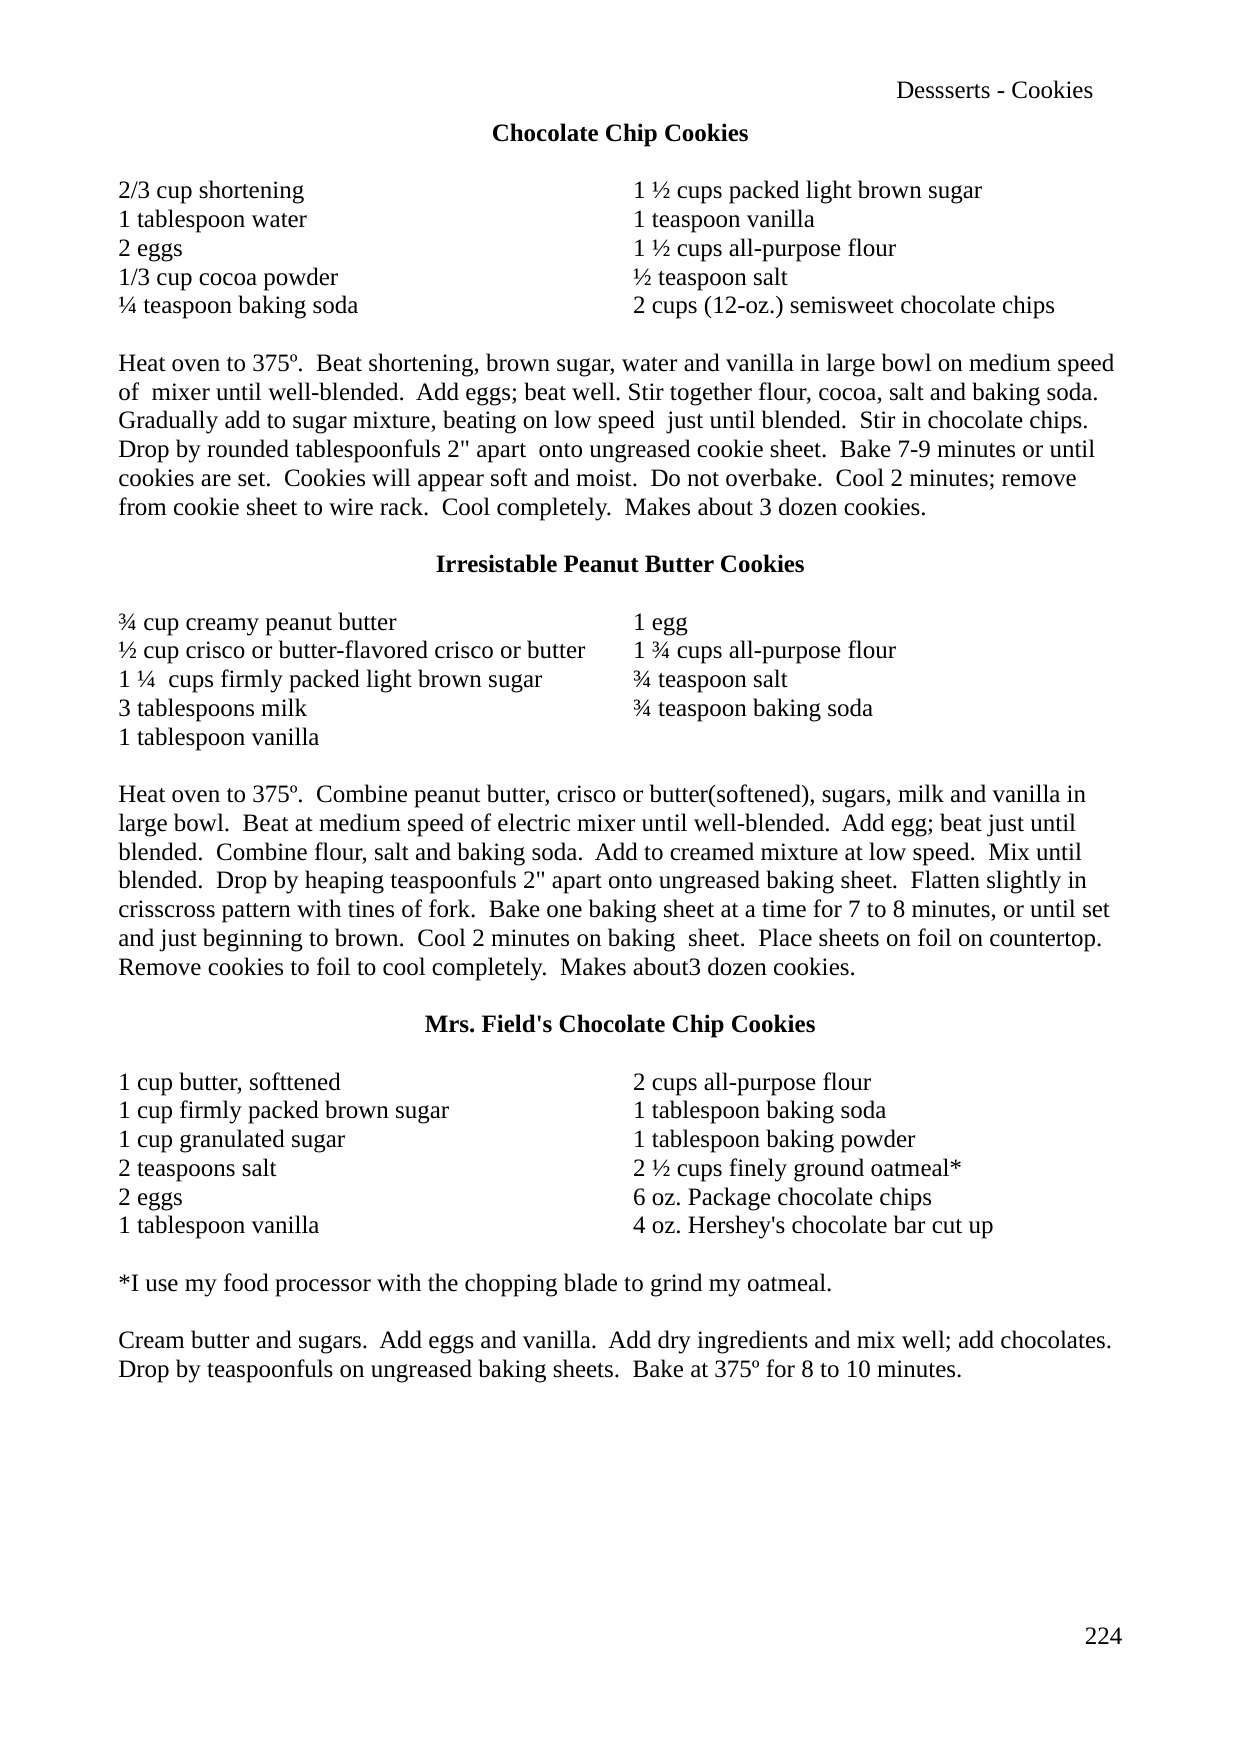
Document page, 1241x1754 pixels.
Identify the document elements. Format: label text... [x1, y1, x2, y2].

text Mrs. Field's Chocolate Chip Cookies [118, 1009, 1122, 1038]
text Heat oven to 375º. Beat shortening, brown sugar, water and vanilla in large bowl on medium speed of mixer until well-blended. Add eggs; beat well. Stir together flour, cocoa, salt and baking soda. Gradually add to sugar mixture, beating on low speed just until blended. Stir in chocolate chips. Drop by rounded tablespoonfuls 2" apart onto ungreased cookie sheet. Bake 7-9 minutes or until cookies are set. Cookies will appear soft and moist. Do not overbake. Cool 2 minutes; remove from cookie sheet to wire rack. Cool completely. Makes about 3 dozen cookies. [118, 348, 1122, 521]
text *I use my food processor with the chopping blade to grind my oatmeal. [118, 1268, 1122, 1297]
text Irresistable Peanut Butter Cookies [118, 549, 1122, 578]
text 1 ¼ cups firmly packed light brown sugar ¾ teaspoon salt [118, 664, 1122, 693]
text 2 teaspoons salt 2 ½ cups finely ground oatmeal* [118, 1153, 1122, 1182]
text 2 eggs 6 oz. Package chocolate chips [118, 1182, 1122, 1211]
text 1 tablespoon water 1 teaspoon vanilla [118, 204, 1122, 233]
text 1 tablespoon vanilla [118, 722, 1122, 751]
text ¼ teaspoon baking soda 2 cups (12-oz.) semisweet chocolate chips [118, 291, 1122, 319]
text 1/3 cup cocoa powder ½ teaspoon salt [118, 262, 1122, 291]
text ½ cup crisco or butter-flavored crisco or butter 1 ¾ cups all-purpose flour [118, 636, 1122, 664]
text 1 cup firmly packed brown sugar 1 tablespoon baking soda [118, 1096, 1122, 1124]
text Heat oven to 375º. Combine peanut butter, crisco or butter(softened), sugars, milk and vanilla in large bowl. Beat at medium speed of electric mixer until well-blended. Add egg; beat just until blended. Combine flour, salt and baking soda. Add to creamed mixture at low speed. Mix until blended. Drop by heaping teaspoonfuls 2" apart onto ungreased baking sheet. Flatten slightly in crisscross pattern with tines of fork. Bake one baking sheet at a time for 7 to 8 minutes, or until set and just beginning to brown. Cool 2 minutes on baking sheet. Place sheets on foil on countertop. Remove cookies to foil to cool completely. Makes about3 dozen cookies. [118, 779, 1122, 981]
text 3 tablespoons milk ¾ teaspoon baking soda [118, 693, 1122, 722]
text 2/3 cup shortening 1 ½ cups packed light brown sugar [118, 176, 1122, 204]
text 2 eggs 1 ½ cups all-purpose flour [118, 233, 1122, 262]
text 1 cup granulated sugar 1 tablespoon baking powder [118, 1124, 1122, 1153]
text Cream butter and sugars. Add eggs and vanilla. Add dry ingredients and mix well; add chocolates. Drop by teaspoonfuls on ungreased baking sheets. Bake at 375º for 8 to 10 minutes. [118, 1326, 1122, 1383]
text ¾ cup creamy peanut butter 1 egg [118, 607, 1122, 636]
text Chocolate Chip Cookies [118, 118, 1122, 147]
text 1 cup butter, softtened 2 cups all-purpose flour [118, 1067, 1122, 1096]
text 1 tablespoon vanilla 4 oz. Hershey's chocolate bar cut up [118, 1211, 1122, 1239]
